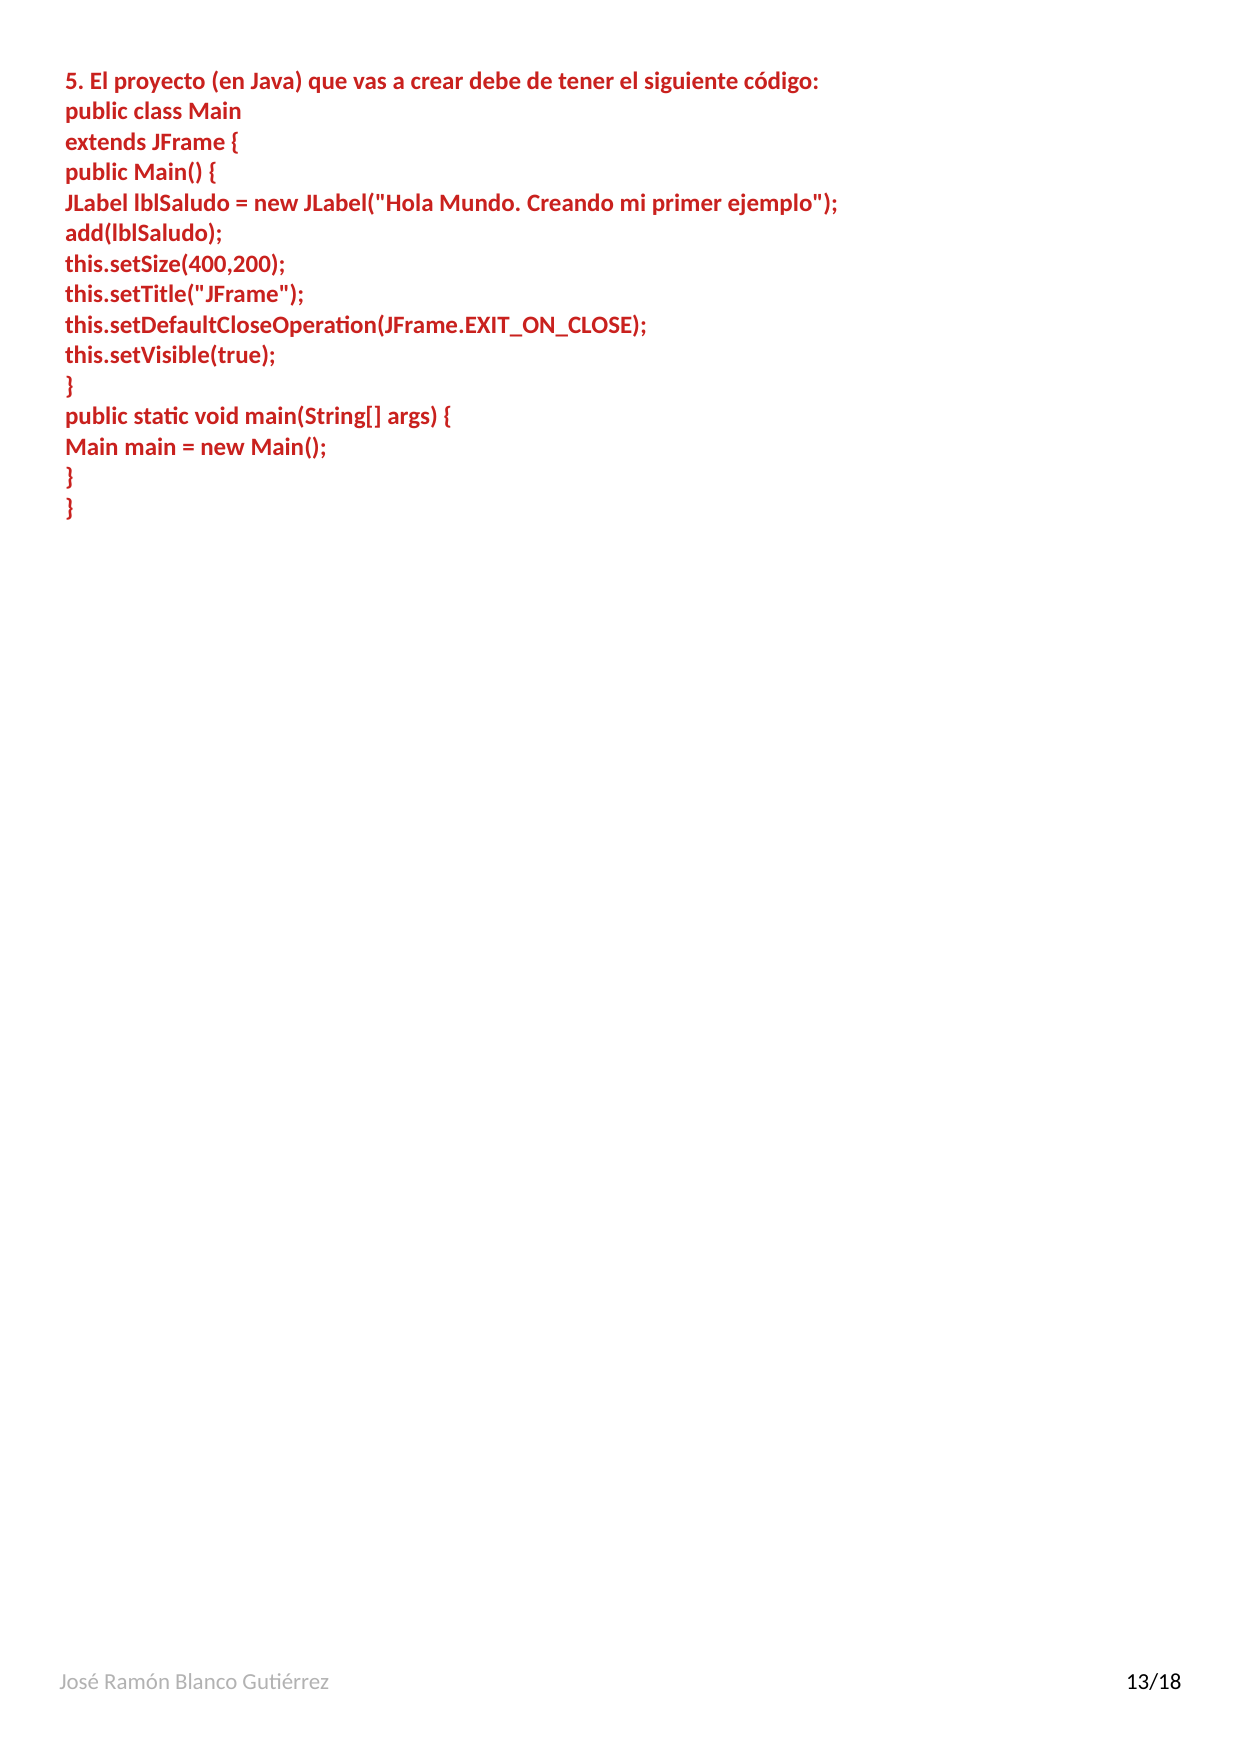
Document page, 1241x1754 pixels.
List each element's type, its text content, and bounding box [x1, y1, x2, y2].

table_header 5. El proyecto (en Java) que vas a crear debe de tener el siguiente código: public class Main extends JFrame { public Main() { JLabel lblSaludo = new JLabel("Hola Mundo. Creando mi primer ejemplo"); add(lblSaludo); this.setSize(400,200); this.setTitle("JFrame"); this.setDefaultCloseOperation(JFrame.EXIT_ON_CLOSE); this.setVisible(true); } public static void main(String[] args) { Main main = new Main(); } } [59, 59, 1181, 559]
